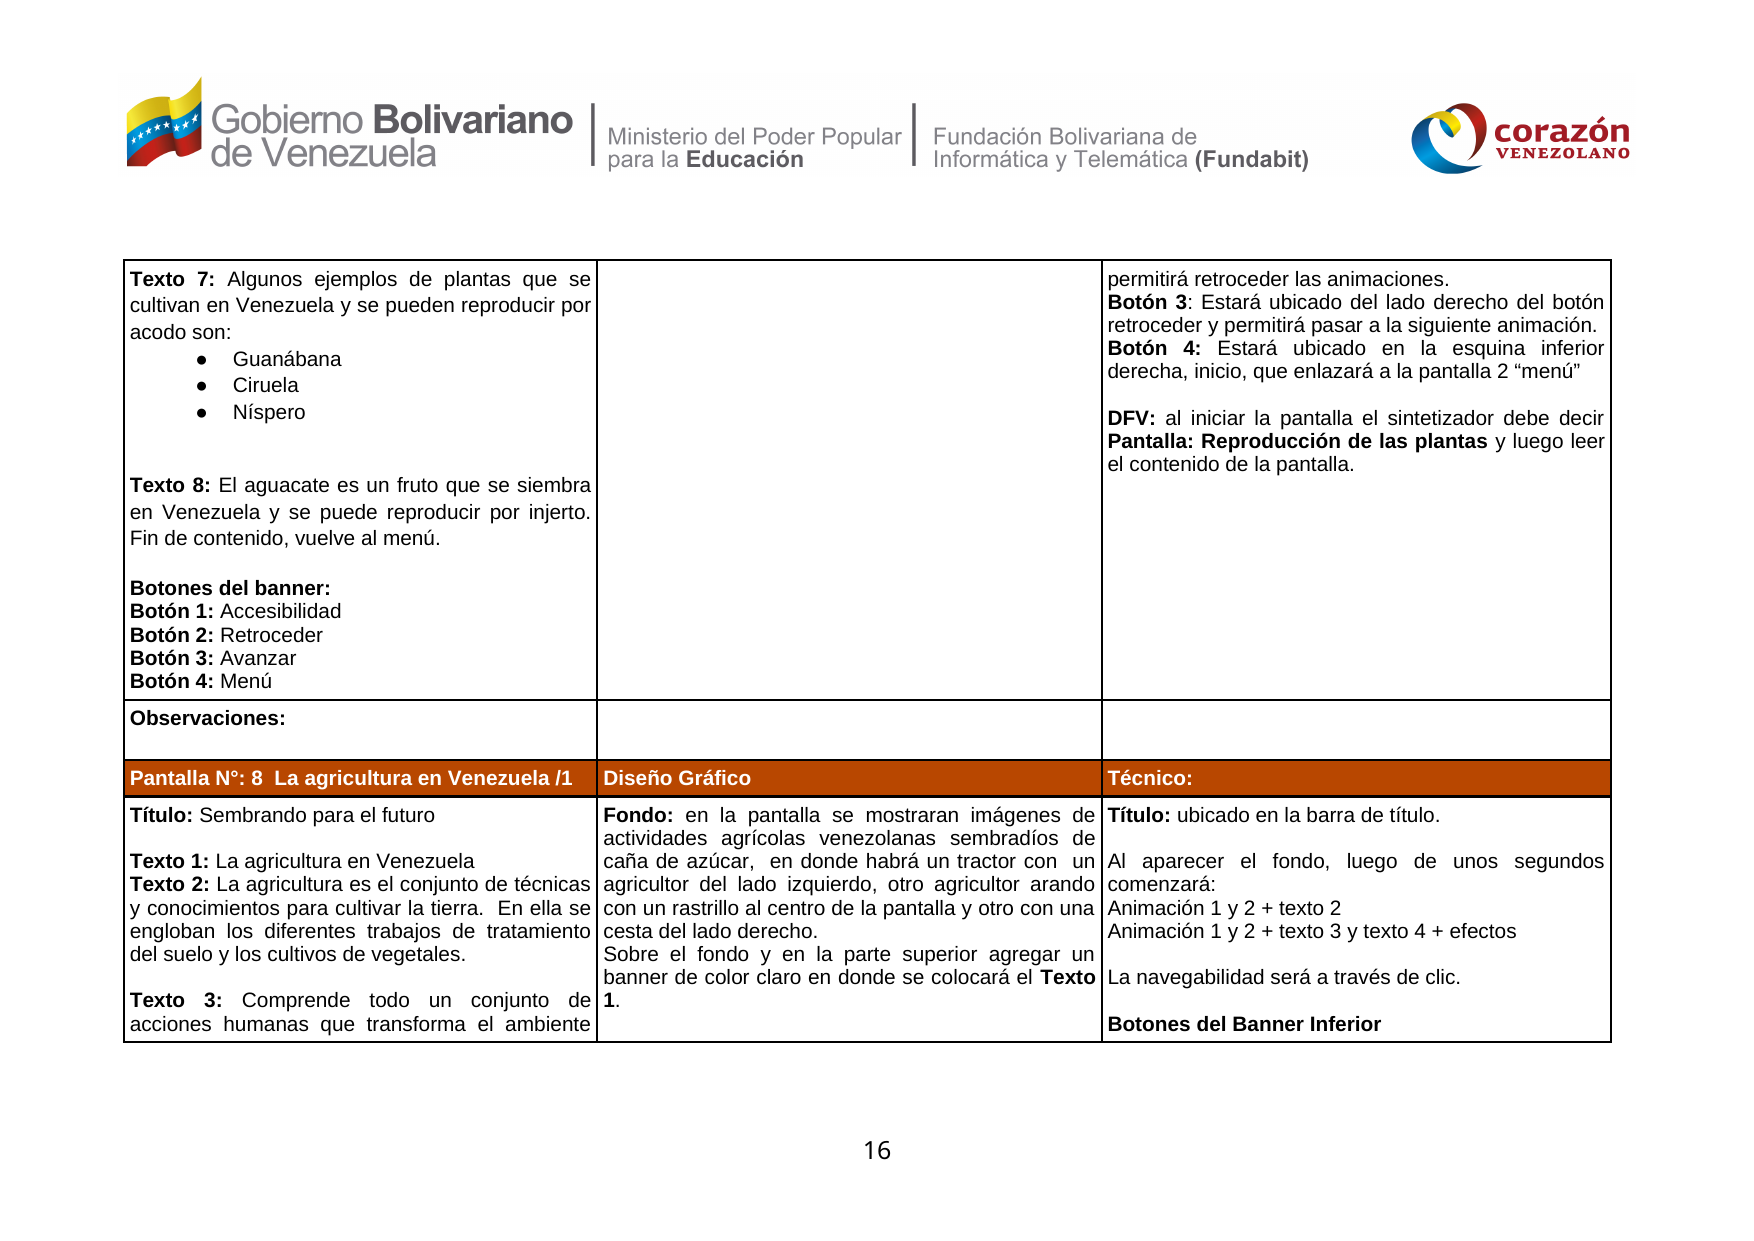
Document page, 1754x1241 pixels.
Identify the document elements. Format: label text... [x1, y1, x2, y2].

table_cell Fondo: en la pantalla se mostraran imágenes de actividades agrícolas venezolanas sembradíos de caña de azúcar, en donde habrá un tractor con un agricultor del lado izquierdo, otro agricultor arando con un rastrillo al centro de la pantalla y otro con una cesta del lado derecho. Sobre el fondo y en la parte superior agregar un banner de color claro en donde se colocará el Texto 1. [598, 798, 1101, 1041]
table_cell Técnico: [1103, 761, 1610, 795]
table_cell Pantalla N°: 8 La agricultura en Venezuela /1 [125, 761, 596, 795]
table_cell Texto 7: Algunos ejemplos de plantas que se cultivan en Venezuela y se pueden reproducir por acodo son: Guanábana Ciruela Níspero Texto 8: El aguacate es un fruto que se siembra en Venezuela y se puede reproducir por injerto. Fin de contenido, vuelve al menú. Botones del banner: Botón 1: Accesibilidad Botón 2: Retroceder Botón 3: Avanzar Botón 4: Menú [125, 261, 596, 699]
table_cell [1103, 701, 1610, 759]
table_cell permitirá retroceder las animaciones. Botón 3: Estará ubicado del lado derecho del botón retroceder y permitirá pasar a la siguiente animación. Botón 4: Estará ubicado en la esquina inferior derecha, inicio, que enlazará a la pantalla 2 “menú” DFV: al iniciar la pantalla el sintetizador debe decir Pantalla: Reproducción de las plantas y luego leer el contenido de la pantalla. [1103, 261, 1610, 699]
table_cell Título: ubicado en la barra de título. Al aparecer el fondo, luego de unos segundos comenzará: Animación 1 y 2 + texto 2 Animación 1 y 2 + texto 3 y texto 4 + efectos La navegabilidad será a través de clic. Botones del Banner Inferior [1103, 798, 1610, 1041]
picture [118, 73, 1636, 177]
table_cell [598, 701, 1101, 759]
table_cell Título: Sembrando para el futuro Texto 1: La agricultura en Venezuela Texto 2: La agricultura es el conjunto de técnicas y conocimientos para cultivar la tierra. En ella se engloban los diferentes trabajos de tratamiento del suelo y los cultivos de vegetales. Texto 3: Comprende todo un conjunto de acciones humanas que transforma el ambiente [125, 798, 596, 1041]
table_cell Diseño Gráfico [598, 761, 1101, 795]
table_cell [598, 261, 1101, 699]
table_cell Observaciones: [125, 701, 596, 759]
